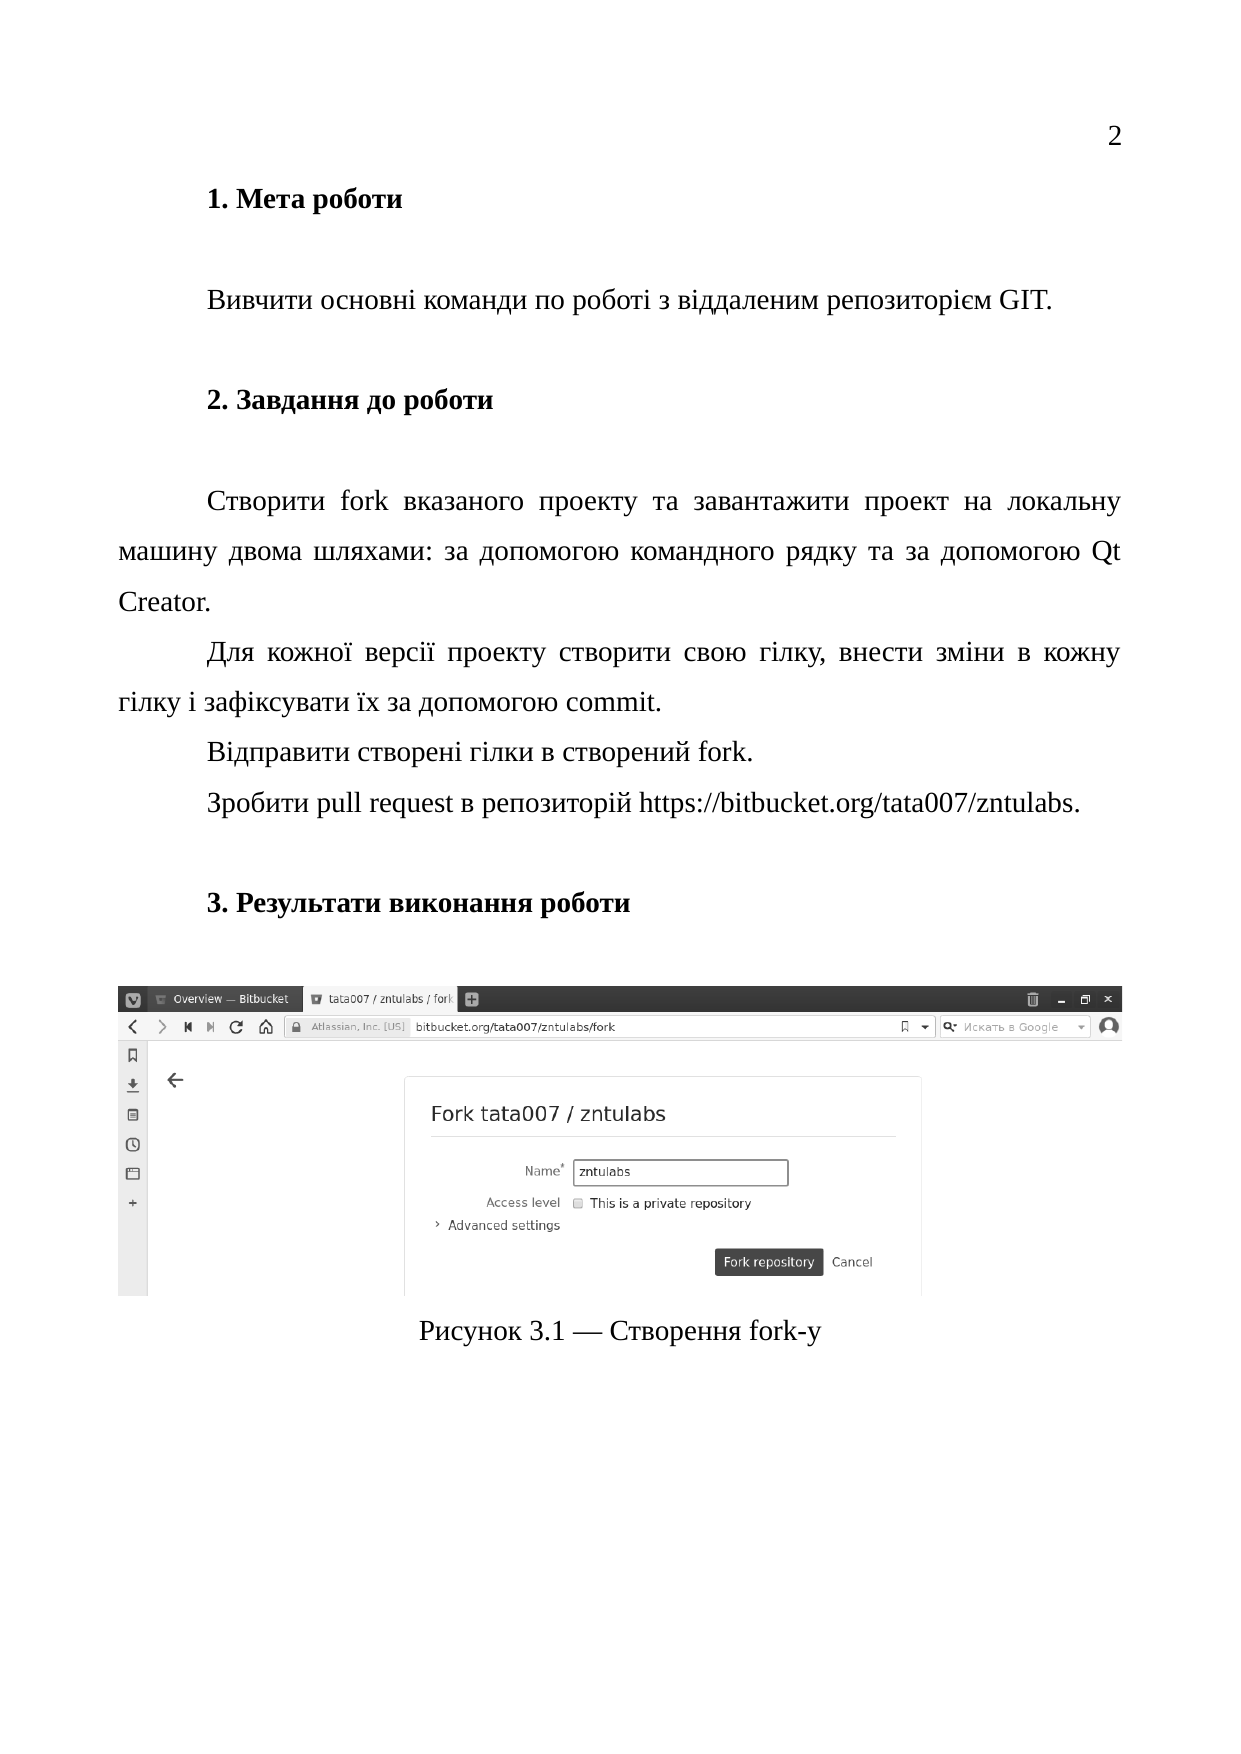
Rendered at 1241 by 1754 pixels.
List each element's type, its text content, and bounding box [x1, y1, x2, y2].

text Для кожної версії проекту створити свою гілку, внести зміни в кожну гілку і зафіксувати їх за допомогою commit. [118, 634, 1122, 718]
text Зробити pull request в репозиторій https://bitbucket.org/tata007/zntulabs. [118, 785, 1122, 818]
picture [118, 986, 1123, 1296]
text Відправити створені гілки в створений fork. [118, 734, 1122, 768]
subtitle 2. Завдання до роботи [118, 382, 1122, 416]
subtitle 3. Результати виконання роботи [118, 886, 1122, 919]
text Створити fork вказаного проекту та завантажити проект на локальну машину двома шляхами: за допомогою командного рядку та за допомогою Qt Creator. [118, 483, 1122, 617]
subtitle Рисунок 3.1 — Створення fork-у [118, 1313, 1122, 1346]
text Вивчити основні команди по роботі з віддаленим репозиторієм GIT. [118, 282, 1122, 315]
subtitle 1. Мета роботи [118, 181, 1122, 215]
